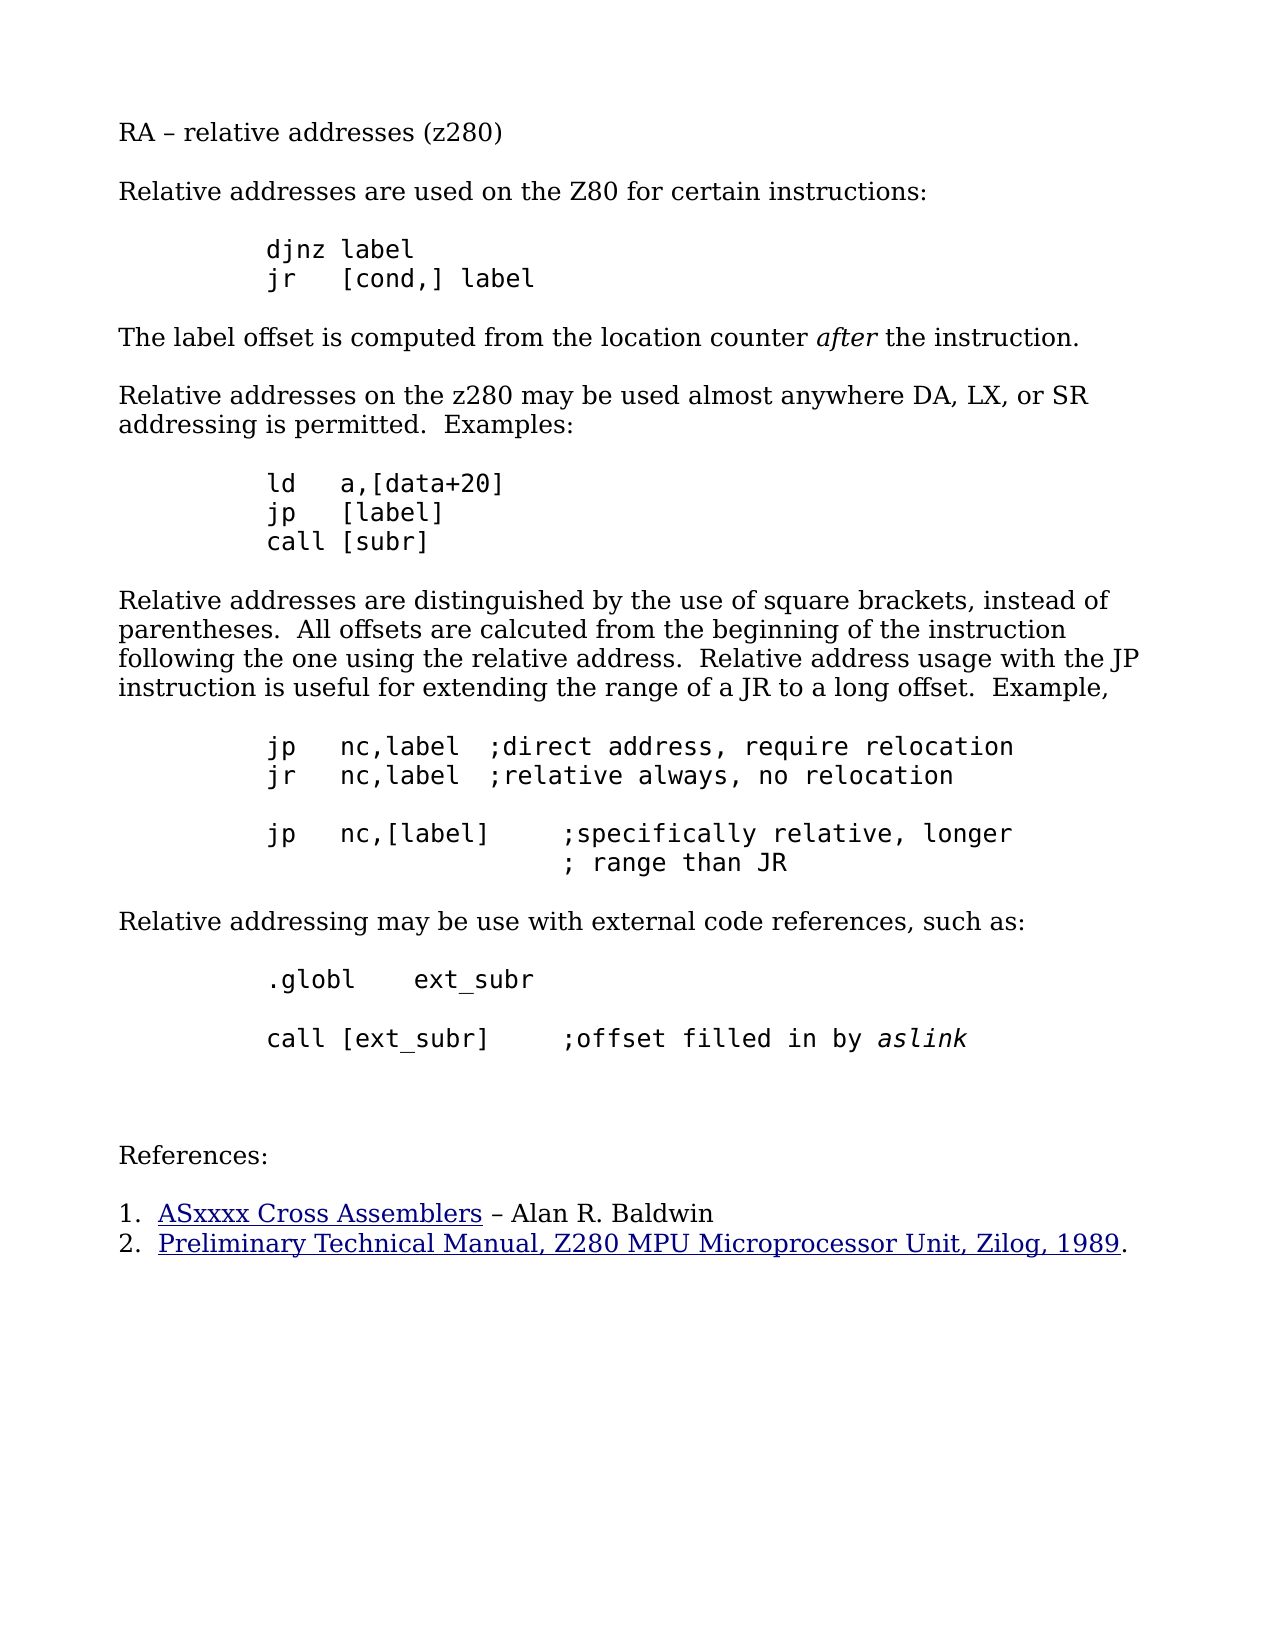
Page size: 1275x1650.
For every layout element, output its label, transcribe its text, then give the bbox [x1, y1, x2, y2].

text jp nc,[label] ;specifically relative, longer [118, 819, 1157, 848]
text Relative addresses on the z280 may be used almost anywhere DA, LX, or SR addressing is permitted. Examples: [118, 381, 1157, 439]
text call [subr] [118, 527, 1157, 556]
text Relative addressing may be use with external code references, such as: [118, 907, 1157, 936]
text RA – relative addresses (z280) [118, 118, 1157, 147]
text References: [118, 1141, 1157, 1170]
text jr [cond,] label [118, 264, 1157, 293]
text .globl ext_subr [118, 966, 1157, 995]
text jp [label] [118, 498, 1157, 527]
text jr nc,label ;relative always, no relocation [118, 761, 1157, 790]
text 1. ASxxxx Cross Assemblers – Alan R. Baldwin [118, 1199, 1157, 1229]
text jp nc,label ;direct address, require relocation [118, 732, 1157, 761]
text Relative addresses are distinguished by the use of square brackets, instead of parentheses. All offsets are calcuted from the beginning of the instruction following the one using the relative address. Relative address usage with the JP instruction is useful for extending the range of a JR to a long offset. Example, [118, 586, 1157, 702]
text djnz label [118, 235, 1157, 264]
text The label offset is computed from the location counter after the instruction. [118, 323, 1157, 352]
text 2. Preliminary Technical Manual, Z280 MPU Microprocessor Unit, Zilog, 1989. [118, 1229, 1157, 1258]
text ; range than JR [118, 848, 1157, 878]
text call [ext_subr] ;offset filled in by aslink [118, 1024, 1157, 1053]
text Relative addresses are used on the Z80 for certain instructions: [118, 177, 1157, 206]
text ld a,[data+20] [118, 469, 1157, 498]
